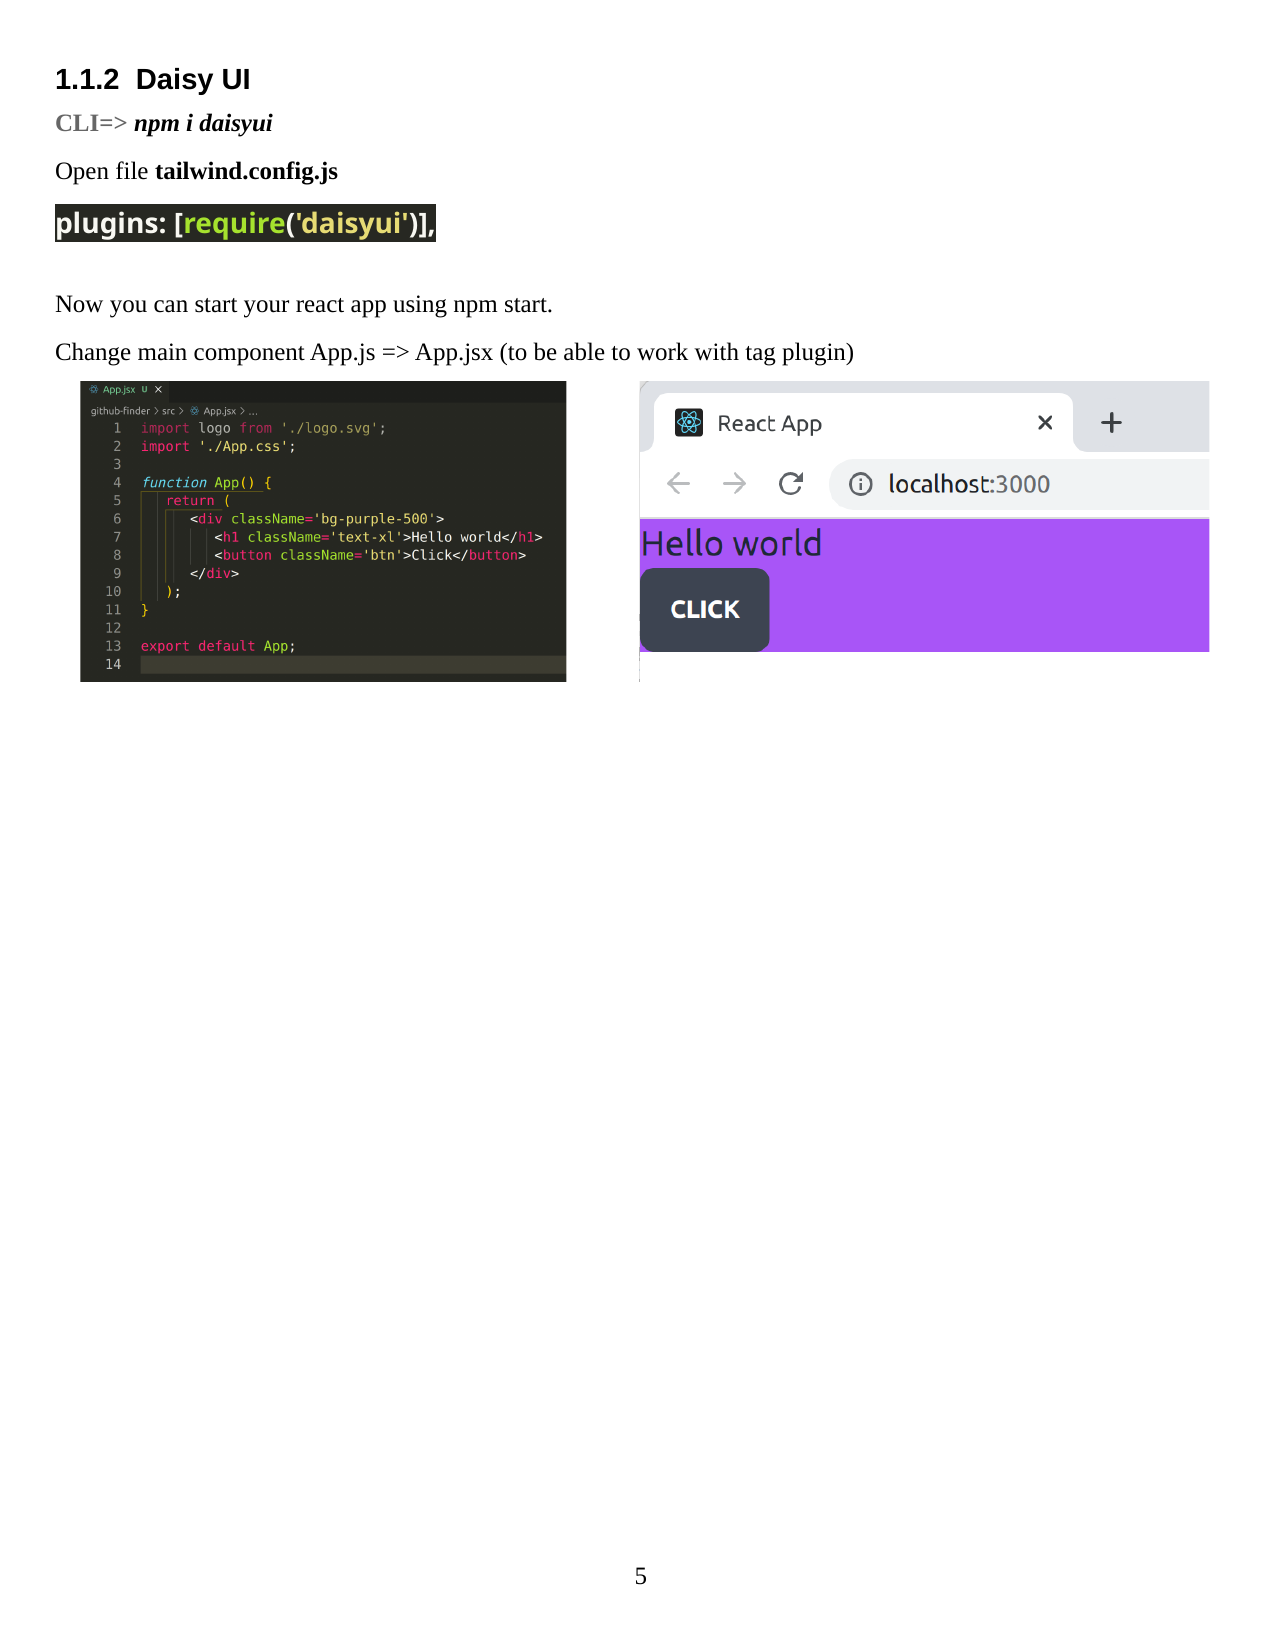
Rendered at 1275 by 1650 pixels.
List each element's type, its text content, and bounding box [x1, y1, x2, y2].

text Open file tailwind.config.js [55, 156, 1227, 184]
text Now you can start your react app using npm start. [55, 289, 1227, 318]
picture [639, 381, 1210, 682]
text plugins: [require('daisyui')], [55, 203, 1227, 242]
picture [80, 381, 567, 682]
text Change main component App.js => App.jsx (to be able to work with tag plugin) [55, 337, 1227, 366]
text CLI=> npm i daisyui [55, 108, 1227, 137]
subtitle 1.1.2 Daisy UI [55, 62, 1227, 96]
